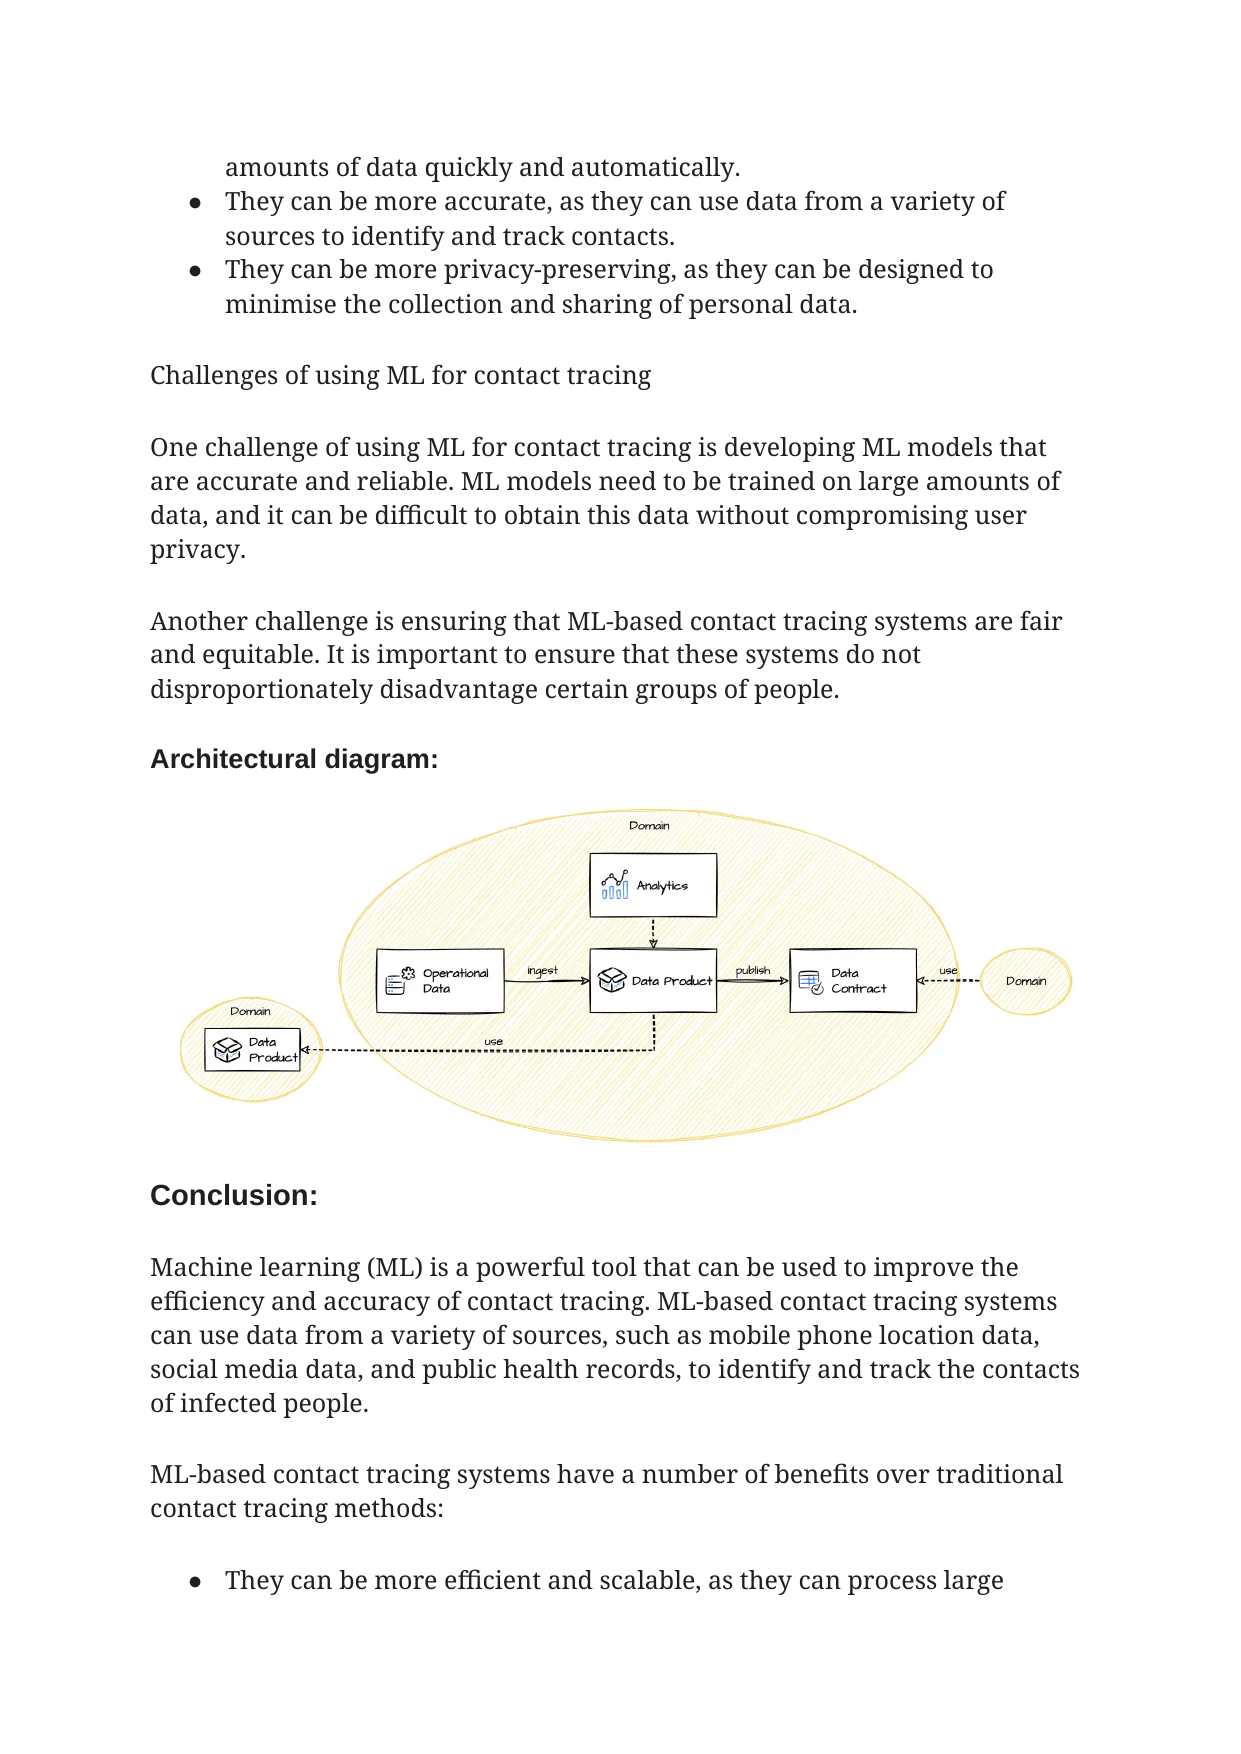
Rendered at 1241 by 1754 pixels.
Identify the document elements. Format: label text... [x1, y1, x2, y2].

list They can be more efficient and scalable, as they can process large [187, 1563, 1090, 1597]
list They can be more privacy-preserving, as they can be designed to minimise the collection and sharing of personal data. [187, 252, 1090, 320]
text Architectural diagram: [150, 743, 1090, 774]
text Another challenge is ensuring that ML-based contact tracing systems are fair and equitable. It is important to ensure that these systems do not disproportionately disadvantage certain groups of people. [150, 603, 1090, 705]
text Challenges of using ML for contact tracing [150, 358, 1090, 392]
text ML-based contact tracing systems have a number of benefits over traditional contact tracing methods: [150, 1457, 1090, 1525]
list amounts of data quickly and automatically. [187, 150, 1090, 184]
text One challenge of using ML for contact tracing is developing ML models that are accurate and reliable. ML models need to be trained on large amounts of data, and it can be difficult to obtain this data without compromising user privacy. [150, 429, 1090, 566]
list They can be more accurate, as they can use data from a variety of sources to identify and track contacts. [187, 184, 1090, 252]
text Machine learning (ML) is a powerful tool that can be used to improve the efficiency and accuracy of contact tracing. ML-based contact tracing systems can use data from a variety of sources, such as mobile phone location data, social media data, and public health records, to identify and track the contacts of infected people. [150, 1249, 1090, 1419]
picture [150, 797, 1091, 1156]
text Conclusion: [150, 1178, 1090, 1212]
